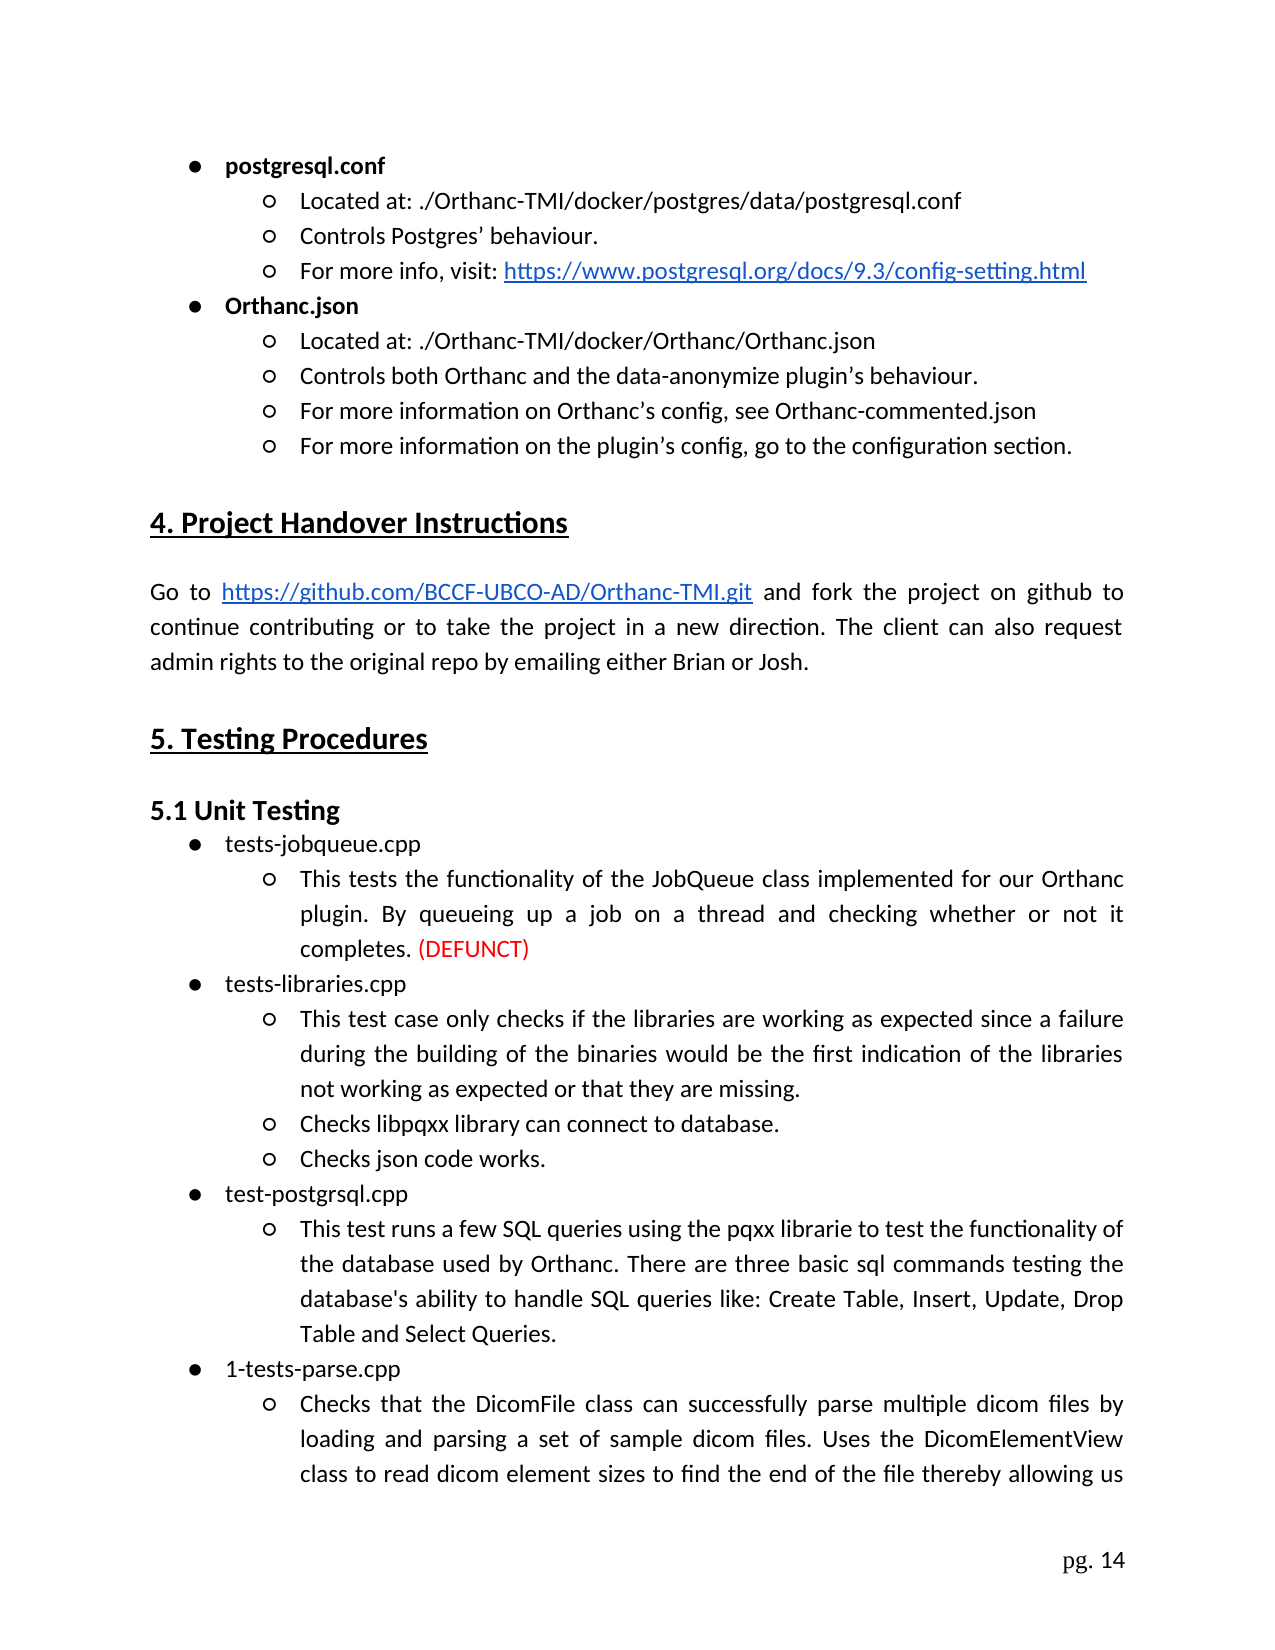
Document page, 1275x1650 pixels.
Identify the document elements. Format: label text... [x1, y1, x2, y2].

list Controls Postgres’ behaviour. [262, 220, 1125, 251]
subtitle 5. Testing Procedures [150, 719, 1125, 757]
text Go to https://github.com/BCCF-UBCO-AD/Orthanc-TMI.git and fork the project on github to continue contributing or to take the project in a new direction. The client can also request admin rights to the original repo by emailing either Brian or Josh. [150, 576, 1125, 677]
subtitle 4. Project Handover Instructions [150, 503, 1125, 541]
list For more information on the plugin’s config, go to the configuration section. [262, 430, 1125, 461]
subtitle 5.1 Unit Testing [150, 792, 1125, 828]
list 1-tests-parse.cpp [187, 1353, 1125, 1384]
list Checks libpqxx library can connect to database. [262, 1108, 1125, 1139]
list test-postgrsql.cpp [187, 1178, 1125, 1209]
list Orthanc.json [187, 290, 1125, 321]
list For more info, visit: https://www.postgresql.org/docs/9.3/config-setting.html [262, 255, 1125, 286]
list For more information on Orthanc’s config, see Orthanc-commented.json [262, 395, 1125, 426]
list This test runs a few SQL queries using the pqxx librarie to test the functionality of the database used by Orthanc. There are three basic sql commands testing the database's ability to handle SQL queries like: Create Table, Insert, Update, Drop Table and Select Queries. [262, 1213, 1125, 1349]
list Located at: ./Orthanc-TMI/docker/postgres/data/postgresql.conf [262, 185, 1125, 216]
list postgresql.conf [187, 150, 1125, 181]
list tests-jobqueue.cpp [187, 828, 1125, 859]
list Located at: ./Orthanc-TMI/docker/Orthanc/Orthanc.json [262, 325, 1125, 356]
list tests-libraries.cpp [187, 968, 1125, 999]
list This test case only checks if the libraries are working as expected since a failure during the building of the binaries would be the first indication of the libraries not working as expected or that they are missing. [262, 1003, 1125, 1104]
list Checks that the DicomFile class can successfully parse multiple dicom files by loading and parsing a set of sample dicom files. Uses the DicomElementView class to read dicom element sizes to find the end of the file thereby allowing us [262, 1388, 1125, 1489]
list Checks json code works. [262, 1143, 1125, 1174]
list Controls both Orthanc and the data-anonymize plugin’s behaviour. [262, 360, 1125, 391]
list This tests the functionality of the JobQueue class implemented for our Orthanc plugin. By queueing up a job on a thread and checking whether or not it completes. (DEFUNCT) [262, 863, 1125, 964]
